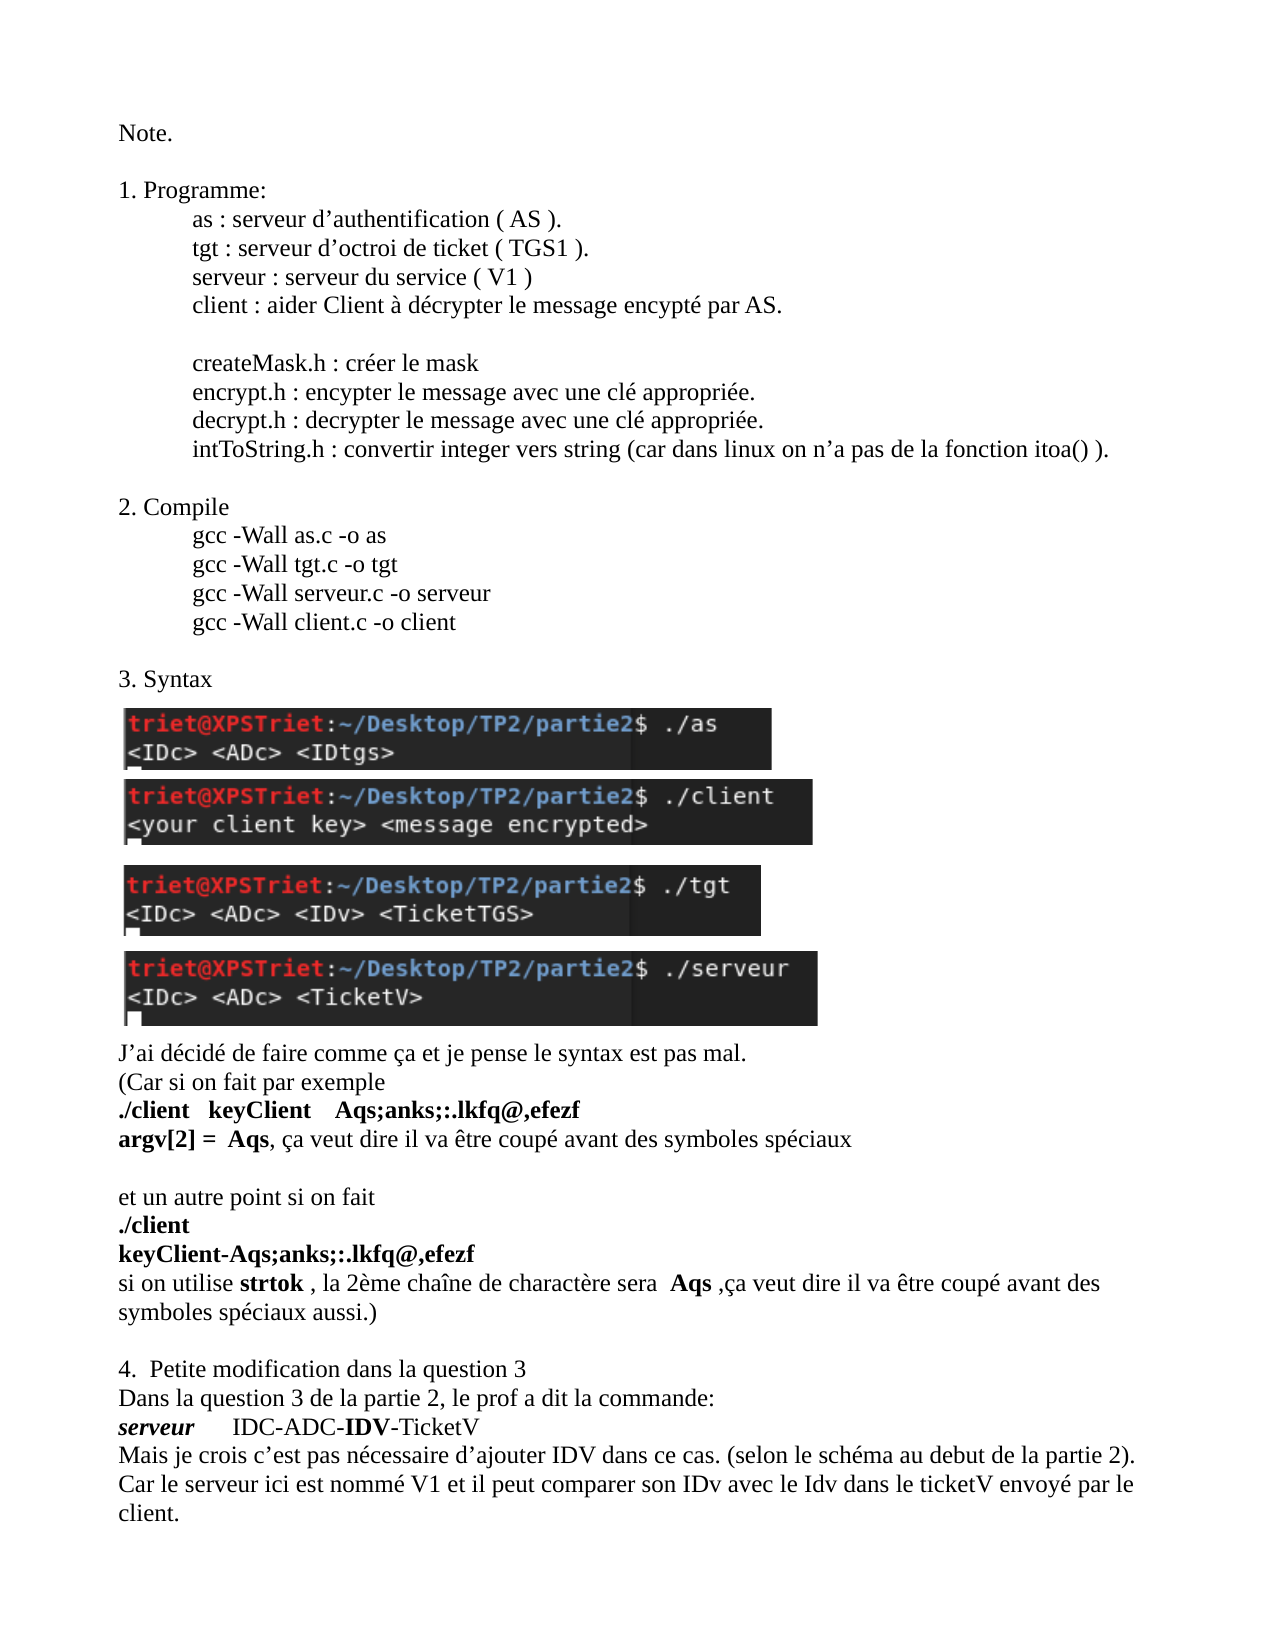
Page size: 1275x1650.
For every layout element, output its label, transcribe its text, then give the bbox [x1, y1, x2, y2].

text 1. Programme: [118, 176, 1157, 204]
text gcc -Wall tgt.c -o tgt [118, 549, 1157, 578]
text 3. Syntax [118, 664, 1157, 693]
text argv[2] = Aqs, ça veut dire il va être coupé avant des symboles spéciaux [118, 1124, 1157, 1153]
text gcc -Wall serveur.c -o serveur [118, 578, 1157, 607]
text J’ai décidé de faire comme ça et je pense le syntax est pas mal. [118, 1038, 1157, 1067]
text Dans la question 3 de la partie 2, le prof a dit la commande: [118, 1383, 1157, 1412]
text (Car si on fait par exemple [118, 1067, 1157, 1096]
text si on utilise strtok , la 2ème chaîne de charactère sera Aqs ,ça veut dire il va être coupé avant des symboles spéciaux aussi.) [118, 1268, 1157, 1326]
picture [123, 779, 813, 845]
picture [123, 865, 761, 936]
text createMask.h : créer le mask [118, 348, 1157, 377]
text Note. [118, 118, 1157, 176]
text gcc -Wall as.c -o as [118, 521, 1157, 549]
text encrypt.h : encypter le message avec une clé appropriée. [118, 377, 1157, 406]
text serveur : serveur du service ( V1 ) [118, 262, 1157, 291]
text keyClient-Aqs;anks;:.lkfq@,efezf [118, 1239, 1157, 1268]
picture [123, 708, 772, 770]
text as : serveur d’authentification ( AS ). [118, 204, 1157, 233]
text et un autre point si on fait [118, 1182, 1157, 1211]
text ./client [118, 1211, 1157, 1239]
text client : aider Client à décrypter le message encypté par AS. [118, 291, 1157, 319]
text Mais je crois c’est pas nécessaire d’ajouter IDV dans ce cas. (selon le schéma au debut de la partie 2). Car le serveur ici est nommé V1 et il peut comparer son IDv avec le Idv dans le ticketV envoyé par le client. [118, 1441, 1157, 1527]
text ./client keyClient Aqs;anks;:.lkfq@,efezf [118, 1096, 1157, 1124]
text gcc -Wall client.c -o client [118, 607, 1157, 636]
picture [123, 951, 818, 1026]
text tgt : serveur d’octroi de ticket ( TGS1 ). [118, 233, 1157, 262]
text 2. Compile [118, 492, 1157, 521]
text serveur IDC-ADC-IDV-TicketV [118, 1412, 1157, 1441]
text intToString.h : convertir integer vers string (car dans linux on n’a pas de la fonction itoa() ). [118, 434, 1157, 463]
text 4. Petite modification dans la question 3 [118, 1354, 1157, 1383]
text decrypt.h : decrypter le message avec une clé appropriée. [118, 406, 1157, 434]
